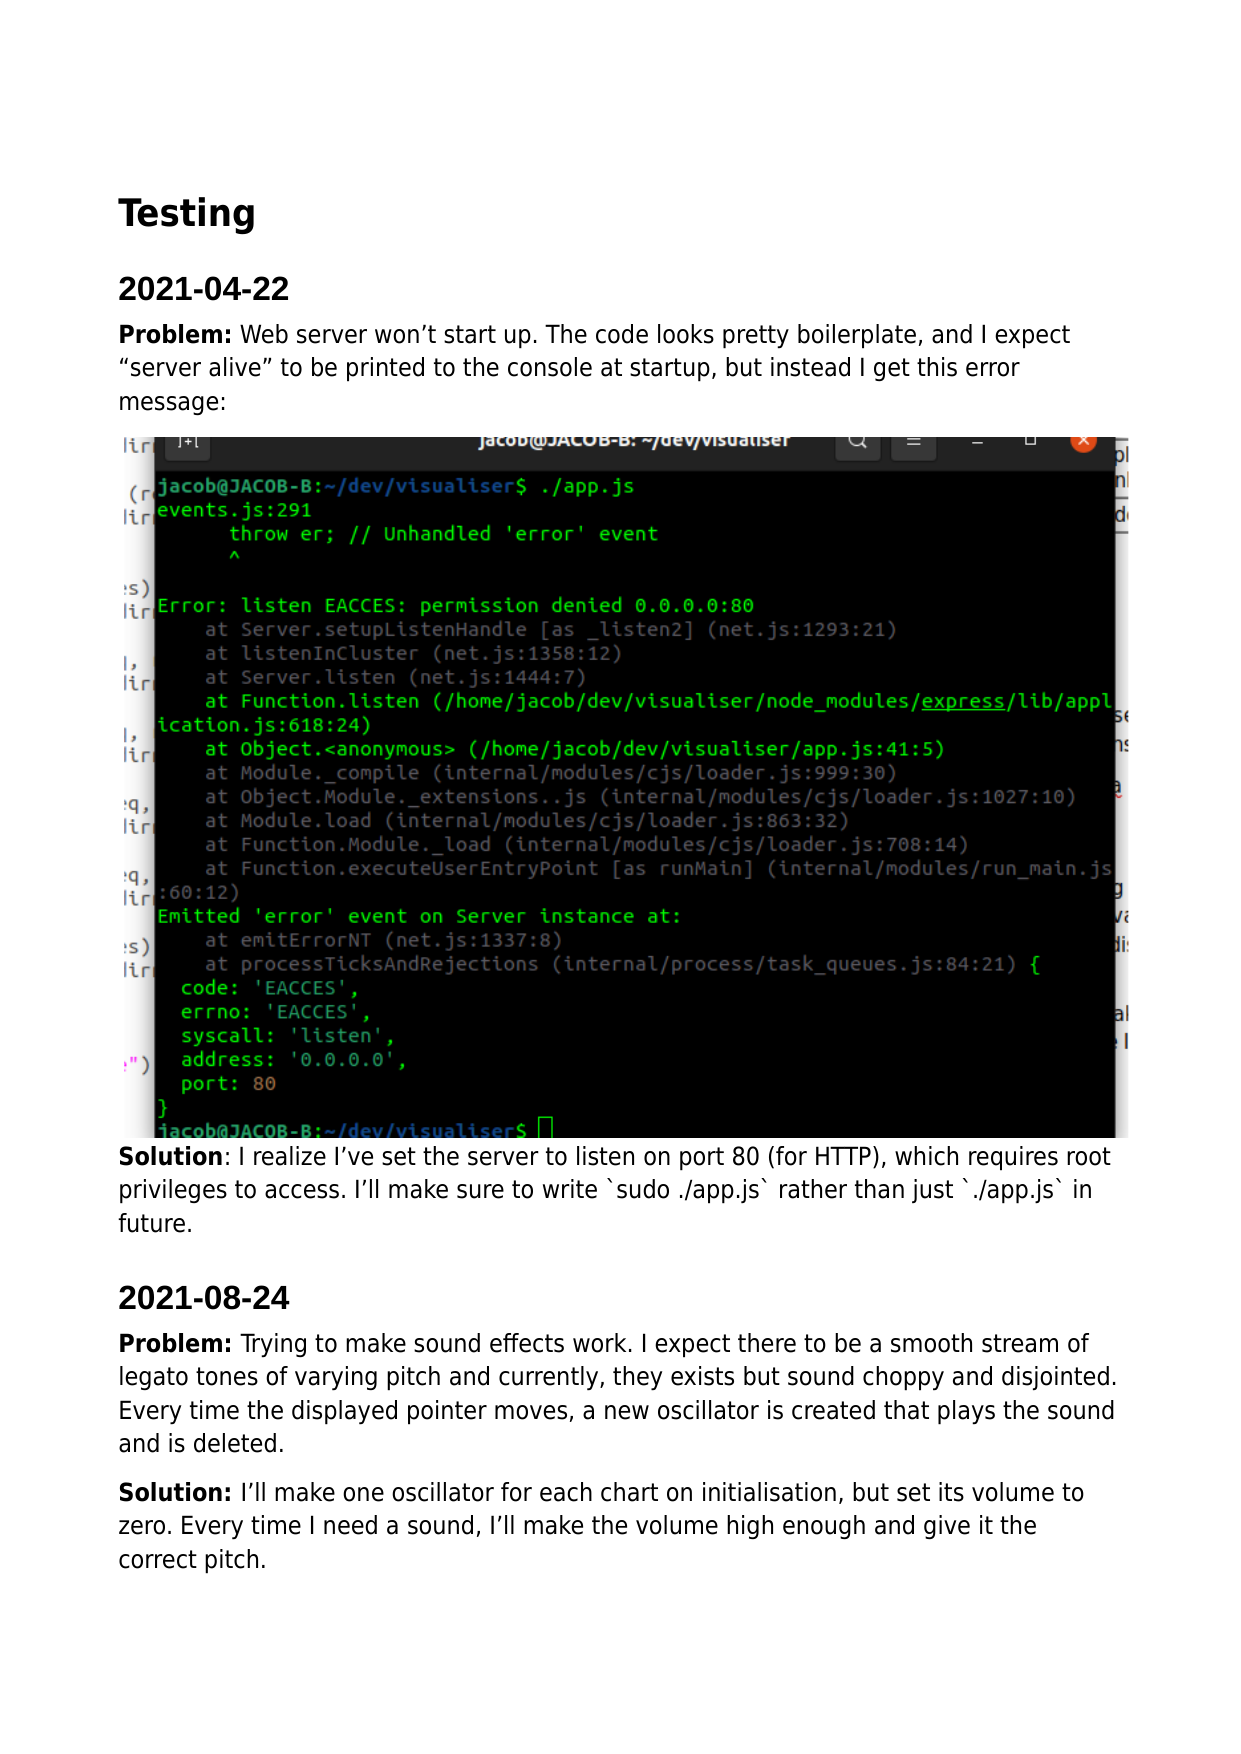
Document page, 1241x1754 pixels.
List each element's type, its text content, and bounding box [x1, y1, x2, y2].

text Problem: Web server won’t start up. The code looks pretty boilerplate, and I expect “server alive” to be printed to the console at startup, but instead I get this error message: [118, 320, 1122, 416]
text Problem: Trying to make sound effects work. I expect there to be a smooth stream of legato tones of varying pitch and currently, they exists but sound choppy and disjointed. Every time the displayed pointer moves, a new oscillator is created that plays the sound and is deleted. [118, 1329, 1122, 1459]
text Solution: I realize I’ve set the server to listen on port 80 (for HTTP), which requires root privileges to access. I’ll make sure to write `sudo ./app.js` rather than just `./app.js` in future. [118, 435, 1122, 1238]
subtitle 2021-04-22 [118, 269, 1122, 307]
subtitle Testing [118, 191, 1122, 235]
text Solution: I’ll make one oscillator for each chart on initialisation, but set its volume to zero. Every time I need a sound, I’ll make the volume high enough and give it the correct pitch. [118, 1478, 1122, 1574]
picture [124, 437, 1129, 1138]
subtitle 2021-08-24 [118, 1278, 1122, 1316]
